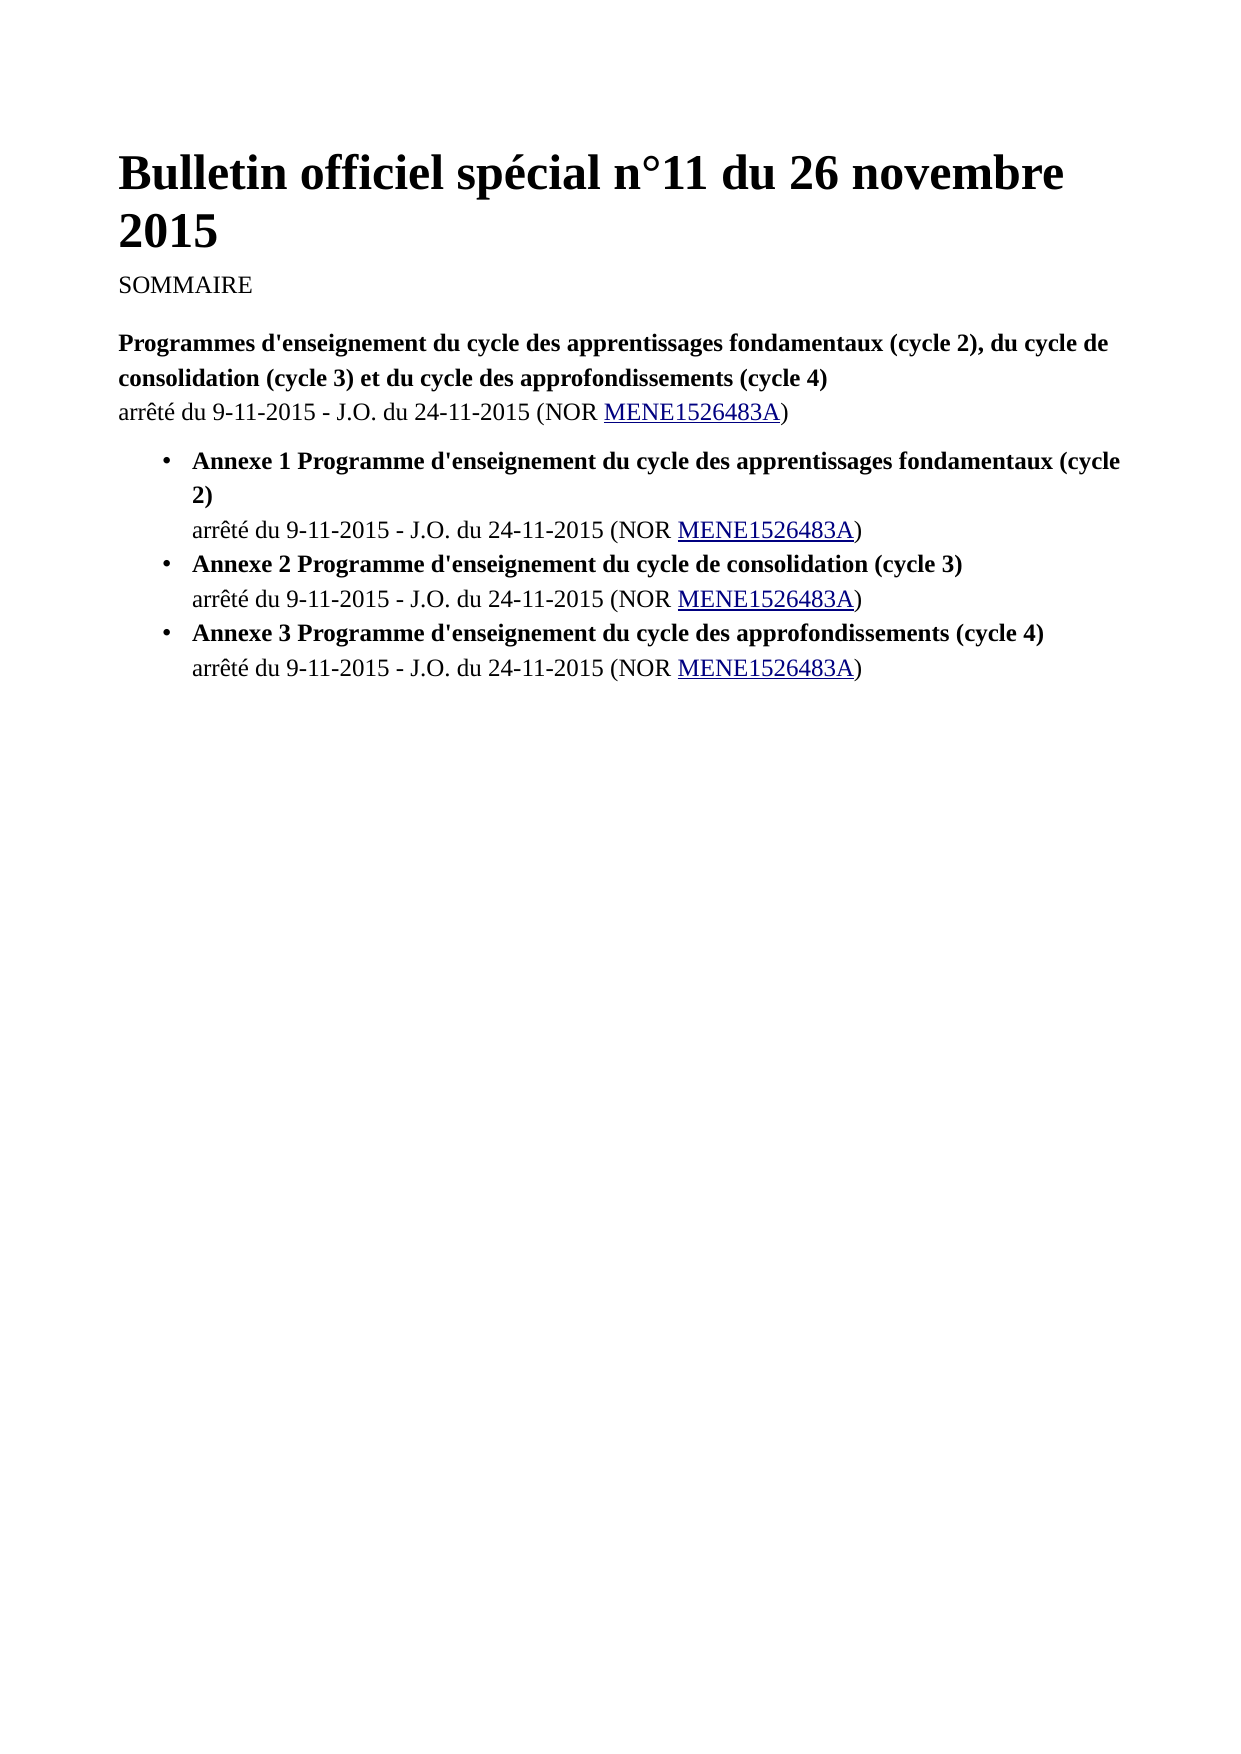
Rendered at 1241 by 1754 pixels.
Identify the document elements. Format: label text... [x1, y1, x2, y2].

list Annexe 3 Programme d'enseignement du cycle des approfondissements (cycle 4) arrêté du 9-11-2015 - J.O. du 24-11-2015 (NOR MENE1526483A) [162, 618, 1122, 682]
list Annexe 1 Programme d'enseignement du cycle des apprentissages fondamentaux (cycle 2) arrêté du 9-11-2015 - J.O. du 24-11-2015 (NOR MENE1526483A) [162, 446, 1122, 544]
list Annexe 2 Programme d'enseignement du cycle de consolidation (cycle 3) arrêté du 9-11-2015 - J.O. du 24-11-2015 (NOR MENE1526483A) [162, 549, 1122, 613]
text SOMMAIRE [118, 271, 1122, 299]
subtitle Bulletin officiel spécial n°11 du 26 novembre 2015 [118, 143, 1122, 258]
text Programmes d'enseignement du cycle des apprentissages fondamentaux (cycle 2), du cycle de consolidation (cycle 3) et du cycle des approfondissements (cycle 4) arrêté du 9-11-2015 - J.O. du 24-11-2015 (NOR MENE1526483A) [118, 328, 1122, 426]
